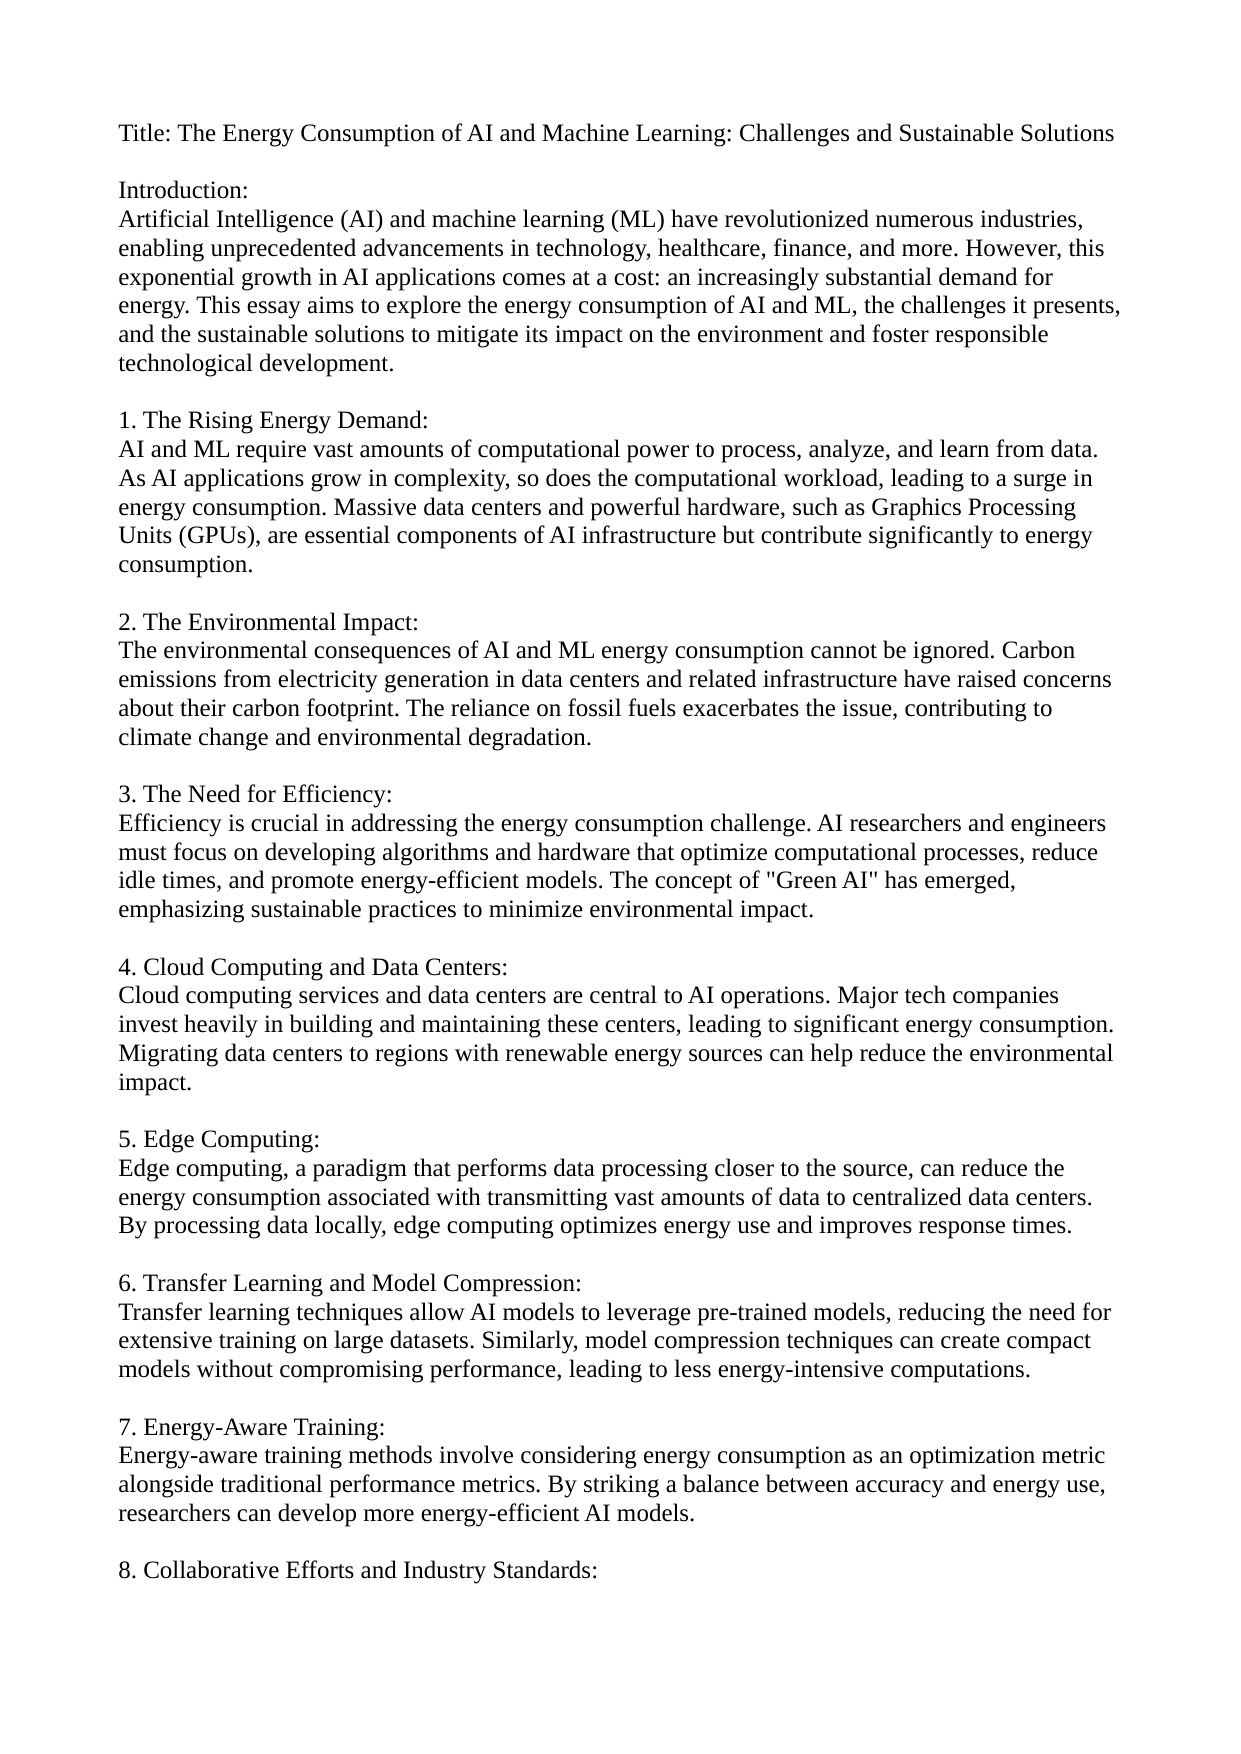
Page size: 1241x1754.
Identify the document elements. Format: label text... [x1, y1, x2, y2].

text 2. The Environmental Impact: [118, 607, 1122, 636]
text AI and ML require vast amounts of computational power to process, analyze, and learn from data. As AI applications grow in complexity, so does the computational workload, leading to a surge in energy consumption. Massive data centers and powerful hardware, such as Graphics Processing Units (GPUs), are essential components of AI infrastructure but contribute significantly to energy consumption. [118, 434, 1122, 578]
text Transfer learning techniques allow AI models to leverage pre-trained models, reducing the need for extensive training on large datasets. Similarly, model compression techniques can create compact models without compromising performance, leading to less energy-intensive computations. [118, 1297, 1122, 1383]
text 3. The Need for Efficiency: [118, 779, 1122, 808]
text Energy-aware training methods involve considering energy consumption as an optimization metric alongside traditional performance metrics. By striking a balance between accuracy and energy use, researchers can develop more energy-efficient AI models. [118, 1441, 1122, 1527]
text 7. Energy-Aware Training: [118, 1412, 1122, 1441]
text 1. The Rising Energy Demand: [118, 406, 1122, 434]
text Artificial Intelligence (AI) and machine learning (ML) have revolutionized numerous industries, enabling unprecedented advancements in technology, healthcare, finance, and more. However, this exponential growth in AI applications comes at a cost: an increasingly substantial demand for energy. This essay aims to explore the energy consumption of AI and ML, the challenges it presents, and the sustainable solutions to mitigate its impact on the environment and foster responsible technological development. [118, 204, 1122, 377]
text Efficiency is crucial in addressing the energy consumption challenge. AI researchers and engineers must focus on developing algorithms and hardware that optimize computational processes, reduce idle times, and promote energy-efficient models. The concept of "Green AI" has emerged, emphasizing sustainable practices to minimize environmental impact. [118, 808, 1122, 923]
text 8. Collaborative Efforts and Industry Standards: [118, 1556, 1122, 1584]
text 5. Edge Computing: [118, 1124, 1122, 1153]
text Edge computing, a paradigm that performs data processing closer to the source, can reduce the energy consumption associated with transmitting vast amounts of data to centralized data centers. By processing data locally, edge computing optimizes energy use and improves response times. [118, 1153, 1122, 1239]
text 4. Cloud Computing and Data Centers: [118, 952, 1122, 981]
text The environmental consequences of AI and ML energy consumption cannot be ignored. Carbon emissions from electricity generation in data centers and related infrastructure have raised concerns about their carbon footprint. The reliance on fossil fuels exacerbates the issue, contributing to climate change and environmental degradation. [118, 636, 1122, 751]
text Introduction: [118, 176, 1122, 204]
text Cloud computing services and data centers are central to AI operations. Major tech companies invest heavily in building and maintaining these centers, leading to significant energy consumption. Migrating data centers to regions with renewable energy sources can help reduce the environmental impact. [118, 981, 1122, 1096]
text 6. Transfer Learning and Model Compression: [118, 1268, 1122, 1297]
text Title: The Energy Consumption of AI and Machine Learning: Challenges and Sustainable Solutions [118, 118, 1122, 147]
